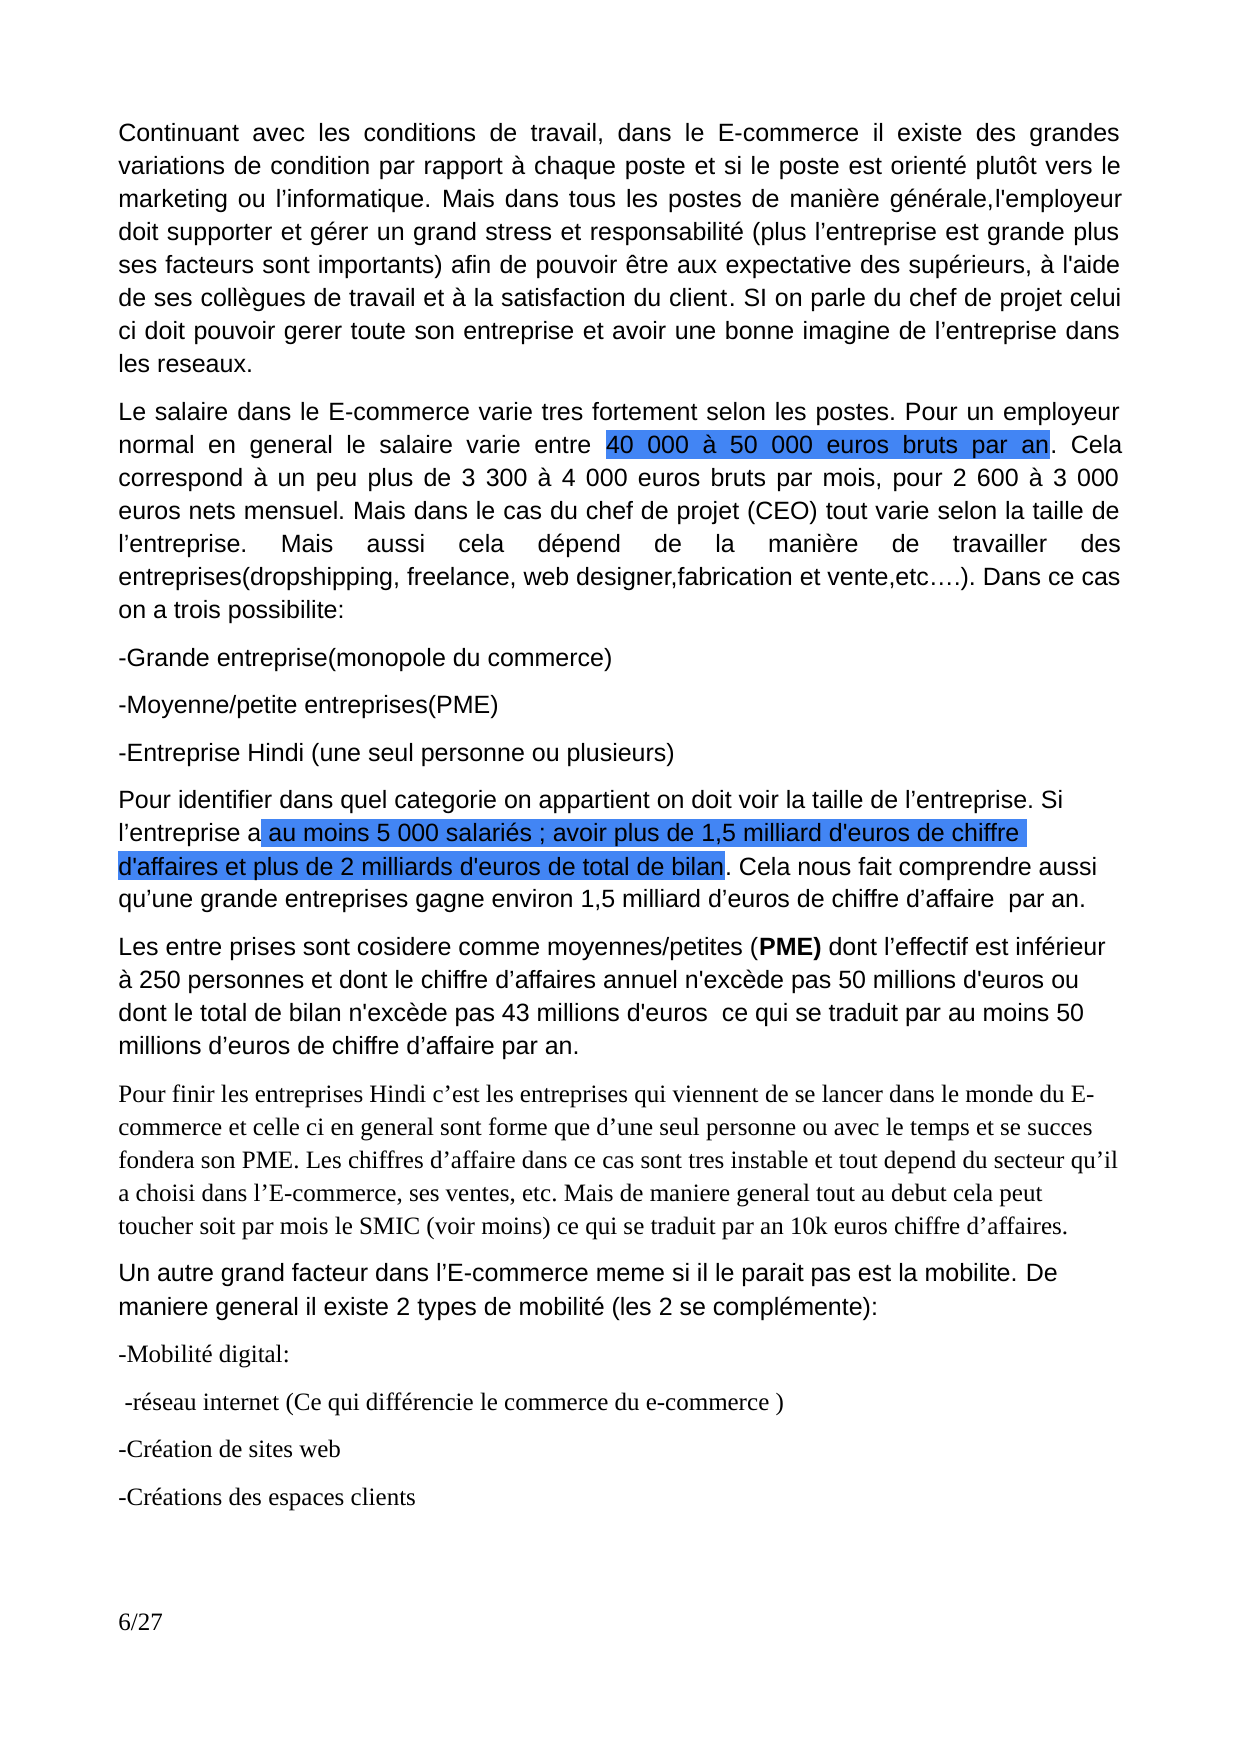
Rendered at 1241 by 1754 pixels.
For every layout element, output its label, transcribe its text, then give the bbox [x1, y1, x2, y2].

text -Créations des espaces clients [118, 1482, 1122, 1511]
text -Moyenne/petite entreprises(PME) [118, 690, 1122, 719]
text -réseau internet (Ce qui différencie le commerce du e-commerce ) [118, 1387, 1122, 1415]
text Un autre grand facteur dans l’E-commerce meme si il le parait pas est la mobilite. De maniere general il existe 2 types de mobilité (les 2 se complémente): [118, 1258, 1122, 1320]
text Le salaire dans le E-commerce varie tres fortement selon les postes. Pour un employeur normal en general le salaire varie entre 40 000 à 50 000 euros bruts par an. Cela correspond à un peu plus de 3 300 à 4 000 euros bruts par mois, pour 2 600 à 3 000 euros nets mensuel. Mais dans le cas du chef de projet (CEO) tout varie selon la taille de l’entreprise. Mais aussi cela dépend de la manière de travailler des entreprises(dropshipping, freelance, web designer,fabrication et vente,etc….). Dans ce cas on a trois possibilite: [118, 397, 1122, 624]
text -Entreprise Hindi (une seul personne ou plusieurs) [118, 738, 1122, 767]
text -Création de sites web [118, 1434, 1122, 1463]
text Pour identifier dans quel categorie on appartient on doit voir la taille de l’entreprise. Si l’entreprise a au moins 5 000 salariés ; avoir plus de 1,5 milliard d'euros de chiffre d'affaires et plus de 2 milliards d'euros de total de bilan. Cela nous fait comprendre aussi qu’une grande entreprises gagne environ 1,5 milliard d’euros de chiffre d’affaire par an. [118, 785, 1122, 913]
text Les entre prises sont cosidere comme moyennes/petites (PME) dont l’effectif est inférieur à 250 personnes et dont le chiffre d’affaires annuel n'excède pas 50 millions d'euros ou dont le total de bilan n'excède pas 43 millions d'euros ce qui se traduit par au moins 50 millions d’euros de chiffre d’affaire par an. [118, 932, 1122, 1060]
text Pour finir les entreprises Hindi c’est les entreprises qui viennent de se lancer dans le monde du E-commerce et celle ci en general sont forme que d’une seul personne ou avec le temps et se succes fondera son PME. Les chiffres d’affaire dans ce cas sont tres instable et tout depend du secteur qu’il a choisi dans l’E-commerce, ses ventes, etc. Mais de maniere general tout au debut cela peut toucher soit par mois le SMIC (voir moins) ce qui se traduit par an 10k euros chiffre d’affaires. [118, 1079, 1122, 1239]
text Continuant avec les conditions de travail, dans le E-commerce il existe des grandes variations de condition par rapport à chaque poste et si le poste est orienté plutôt vers le marketing ou l’informatique. Mais dans tous les postes de manière générale,l'employeur doit supporter et gérer un grand stress et responsabilité (plus l’entreprise est grande plus ses facteurs sont importants) afin de pouvoir être aux expectative des supérieurs, à l'aide de ses collègues de travail et à la satisfaction du client. SI on parle du chef de projet celui ci doit pouvoir gerer toute son entreprise et avoir une bonne imagine de l’entreprise dans les reseaux. [118, 118, 1122, 378]
text -Mobilité digital: [118, 1339, 1122, 1368]
text -Grande entreprise(monopole du commerce) [118, 643, 1122, 671]
